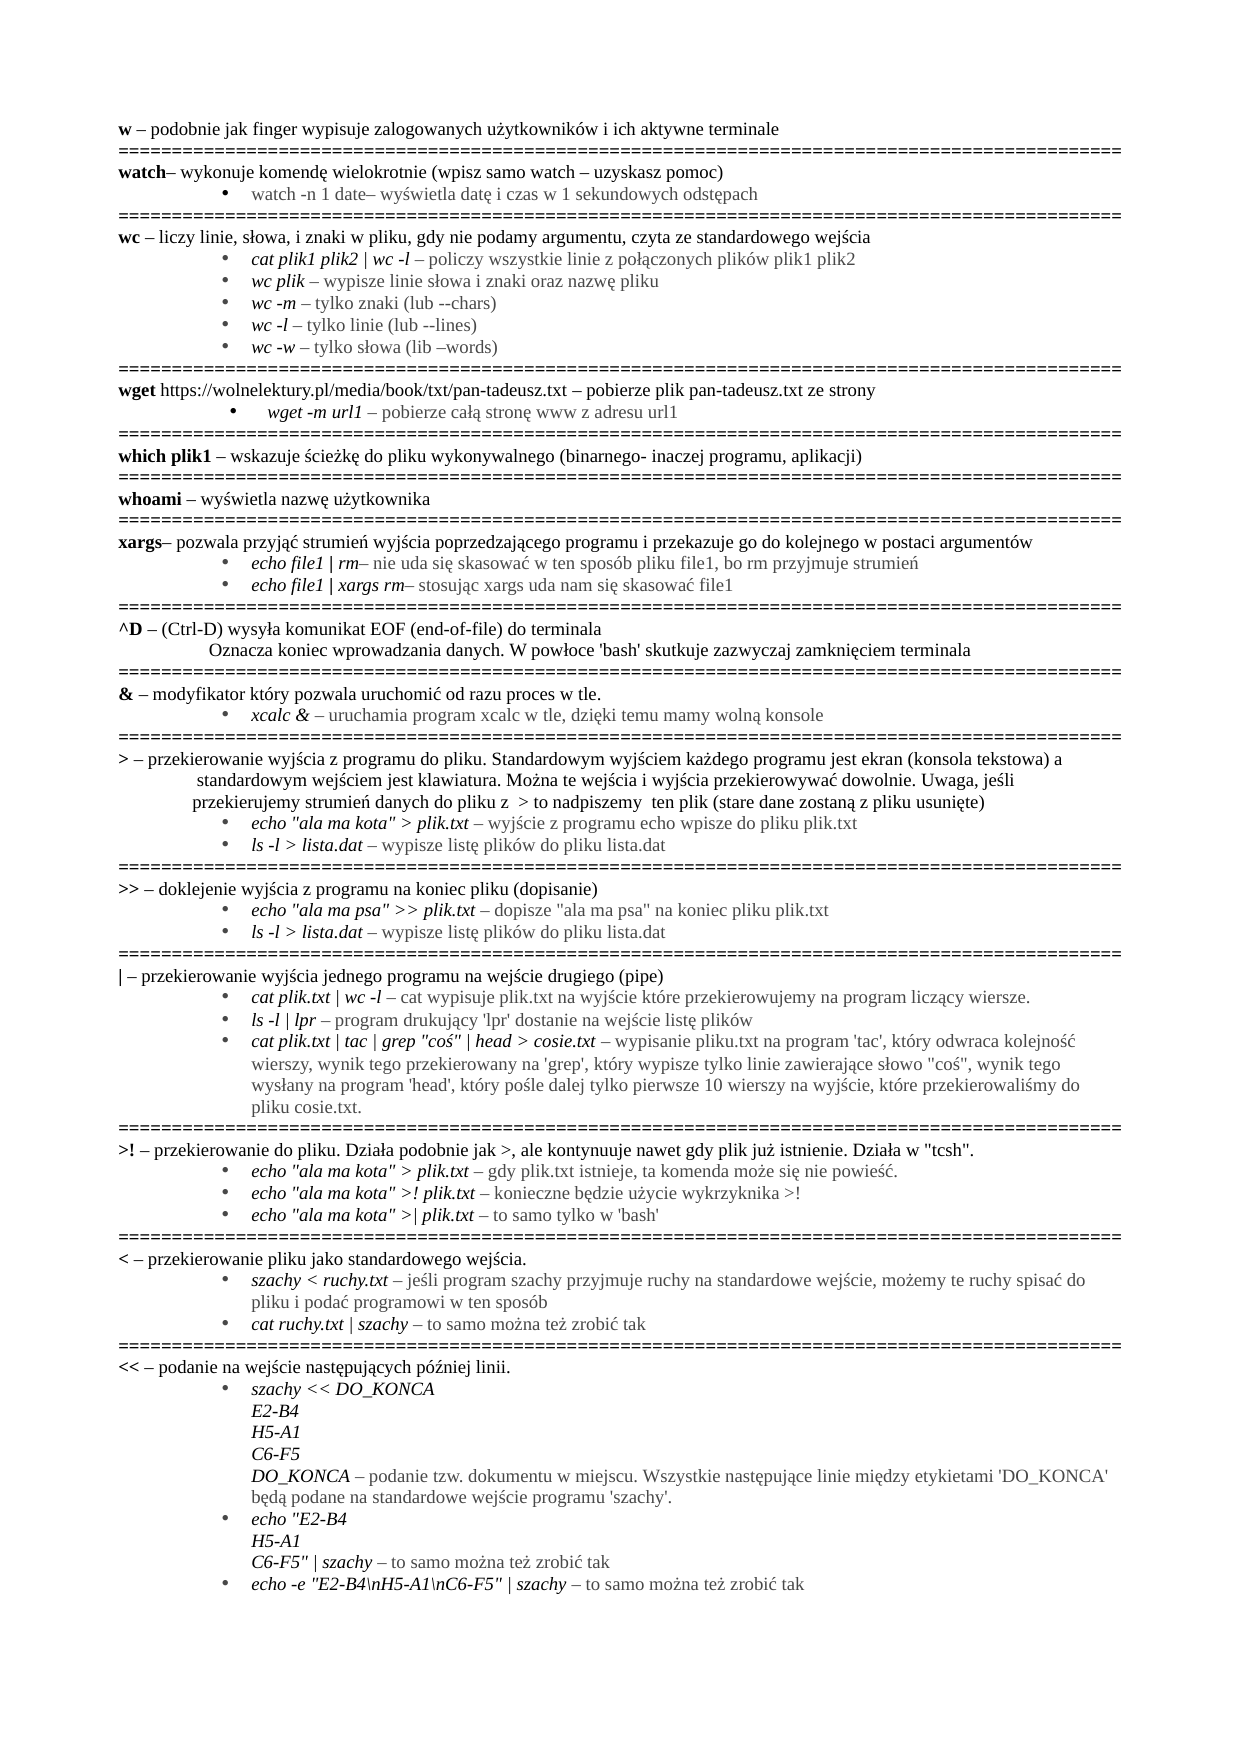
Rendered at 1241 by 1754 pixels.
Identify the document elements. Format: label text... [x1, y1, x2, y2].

list echo "ala ma kota" >! plik.txt – konieczne będzie użycie wykrzyknika >! [222, 1182, 1122, 1204]
list ============================================================================================== [118, 726, 1122, 748]
subtitle which plik1 – wskazuje ścieżkę do pliku wykonywalnego (binarnego- inaczej programu, aplikacji) [118, 444, 1122, 466]
list ============================================================================================== [118, 856, 1122, 878]
list echo file1 | xargs rm– stosując xargs uda nam się skasować file1 [222, 574, 1122, 596]
list cat plik.txt | tac | grep "coś" | head > cosie.txt – wypisanie pliku.txt na program 'tac', który odwraca kolejność wierszy, wynik tego przekierowany na 'grep', który wypisze tylko linie zawierające słowo "coś", wynik tego wysłany na program 'head', który pośle dalej tylko pierwsze 10 wierszy na wyjście, które przekierowaliśmy do pliku cosie.txt. [222, 1030, 1122, 1117]
list ls -l > lista.dat – wypisze listę plików do pliku lista.dat [222, 921, 1122, 943]
list ============================================================================================== [118, 661, 1122, 682]
list ============================================================================================== [118, 358, 1122, 379]
subtitle watch– wykonuje komendę wielokrotnie (wpisz samo watch – uzyskasz pomoc) [118, 161, 1122, 183]
list wc plik – wypisze linie słowa i znaki oraz nazwę pliku [222, 270, 1122, 292]
list ============================================================================================== [118, 596, 1122, 618]
list ============================================================================================== [118, 205, 1122, 226]
list szachy << DO_KONCA E2-B4 H5-A1 C6-F5 DO_KONCA – podanie tzw. dokumentu w miejscu. Wszystkie następujące linie między etykietami 'DO_KONCA' będą podane na standardowe wejście programu 'szachy'. [222, 1378, 1122, 1508]
list Oznacza koniec wprowadzania danych. W powłoce 'bash' skutkuje zazwyczaj zamknięciem terminala [208, 639, 1122, 661]
list echo "ala ma kota" >| plik.txt – to samo tylko w 'bash' [222, 1204, 1122, 1226]
list cat plik.txt | wc -l – cat wypisuje plik.txt na wyjście które przekierowujemy na program liczący wiersze. [222, 986, 1122, 1008]
subtitle ^D – (Ctrl-D) wysyła komunikat EOF (end-of-file) do terminala [118, 618, 1122, 639]
list echo file1 | rm– nie uda się skasować w ten sposób pliku file1, bo rm przyjmuje strumień [222, 552, 1122, 574]
list watch -n 1 date– wyświetla datę i czas w 1 sekundowych odstępach [222, 183, 1122, 205]
list echo "ala ma psa" >> plik.txt – dopisze "ala ma psa" na koniec pliku plik.txt [222, 899, 1122, 921]
list cat ruchy.txt | szachy – to samo można też zrobić tak [222, 1313, 1122, 1335]
list szachy < ruchy.txt – jeśli program szachy przyjmuje ruchy na standardowe wejście, możemy te ruchy spisać do pliku i podać programowi w ten sposób [222, 1269, 1122, 1313]
list ls -l | lpr – program drukujący 'lpr' dostanie na wejście listę plików [222, 1008, 1122, 1030]
list ============================================================================================== [118, 509, 1122, 531]
subtitle & – modyfikator który pozwala uruchomić od razu proces w tle. [118, 682, 1122, 704]
subtitle ==============================================================================================>! – przekierowanie do pliku. Działa podobnie jak >, ale kontynuuje nawet gdy plik już istnienie. Działa w "tcsh". [118, 1117, 1122, 1160]
list xcalc & – uruchamia program xcalc w tle, dzięki temu mamy wolną konsole [222, 704, 1122, 726]
list echo "ala ma kota" > plik.txt – wyjście z programu echo wpisze do pliku plik.txt [222, 812, 1122, 834]
list echo -e "E2-B4\nH5-A1\nC6-F5" | szachy – to samo można też zrobić tak [222, 1573, 1122, 1595]
subtitle ==============================================================================================| – przekierowanie wyjścia jednego programu na wejście drugiego (pipe) [118, 943, 1122, 986]
subtitle ==============================================================================================<< – podanie na wejście następujących później linii. [118, 1335, 1122, 1378]
subtitle wget https://wolnelektury.pl/media/book/txt/pan-tadeusz.txt – pobierze plik pan-tadeusz.txt ze strony [118, 379, 1122, 401]
list wc -w – tylko słowa (lib –words) [222, 336, 1122, 358]
list ============================================================================================== [118, 466, 1122, 488]
list wc -m – tylko znaki (lub --chars) [222, 292, 1122, 314]
subtitle w – podobnie jak finger wypisuje zalogowanych użytkowników i ich aktywne terminale [118, 118, 1122, 140]
list cat plik1 plik2 | wc -l – policzy wszystkie linie z połączonych plików plik1 plik2 [222, 248, 1122, 270]
subtitle ==============================================================================================< – przekierowanie pliku jako standardowego wejścia. [118, 1226, 1122, 1269]
list ============================================================================================== [118, 140, 1122, 161]
list ls -l > lista.dat – wypisze listę plików do pliku lista.dat [222, 834, 1122, 856]
list ============================================================================================== [118, 423, 1122, 444]
list echo "ala ma kota" > plik.txt – gdy plik.txt istnieje, ta komenda może się nie powieść. [222, 1160, 1122, 1182]
subtitle wget -m url1 – pobierze całą stronę www z adresu url1 [229, 401, 1122, 423]
subtitle xargs– pozwala przyjąć strumień wyjścia poprzedzającego programu i przekazuje go do kolejnego w postaci argumentów [118, 531, 1122, 552]
subtitle wc – liczy linie, słowa, i znaki w pliku, gdy nie podamy argumentu, czyta ze standardowego wejścia [118, 226, 1122, 248]
subtitle whoami – wyświetla nazwę użytkownika [118, 488, 1122, 509]
subtitle >> – doklejenie wyjścia z programu na koniec pliku (dopisanie) [118, 878, 1122, 899]
list echo "E2-B4 H5-A1 C6-F5" | szachy – to samo można też zrobić tak [222, 1508, 1122, 1573]
list wc -l – tylko linie (lub --lines) [222, 314, 1122, 336]
subtitle > – przekierowanie wyjścia z programu do pliku. Standardowym wyjściem każdego programu jest ekran (konsola tekstowa) a standardowym wejściem jest klawiatura. Można te wejścia i wyjścia przekierowywać dowolnie. Uwaga, jeśli przekierujemy strumień danych do pliku z > to nadpiszemy ten plik (stare dane zostaną z pliku usunięte) [118, 748, 1122, 812]
